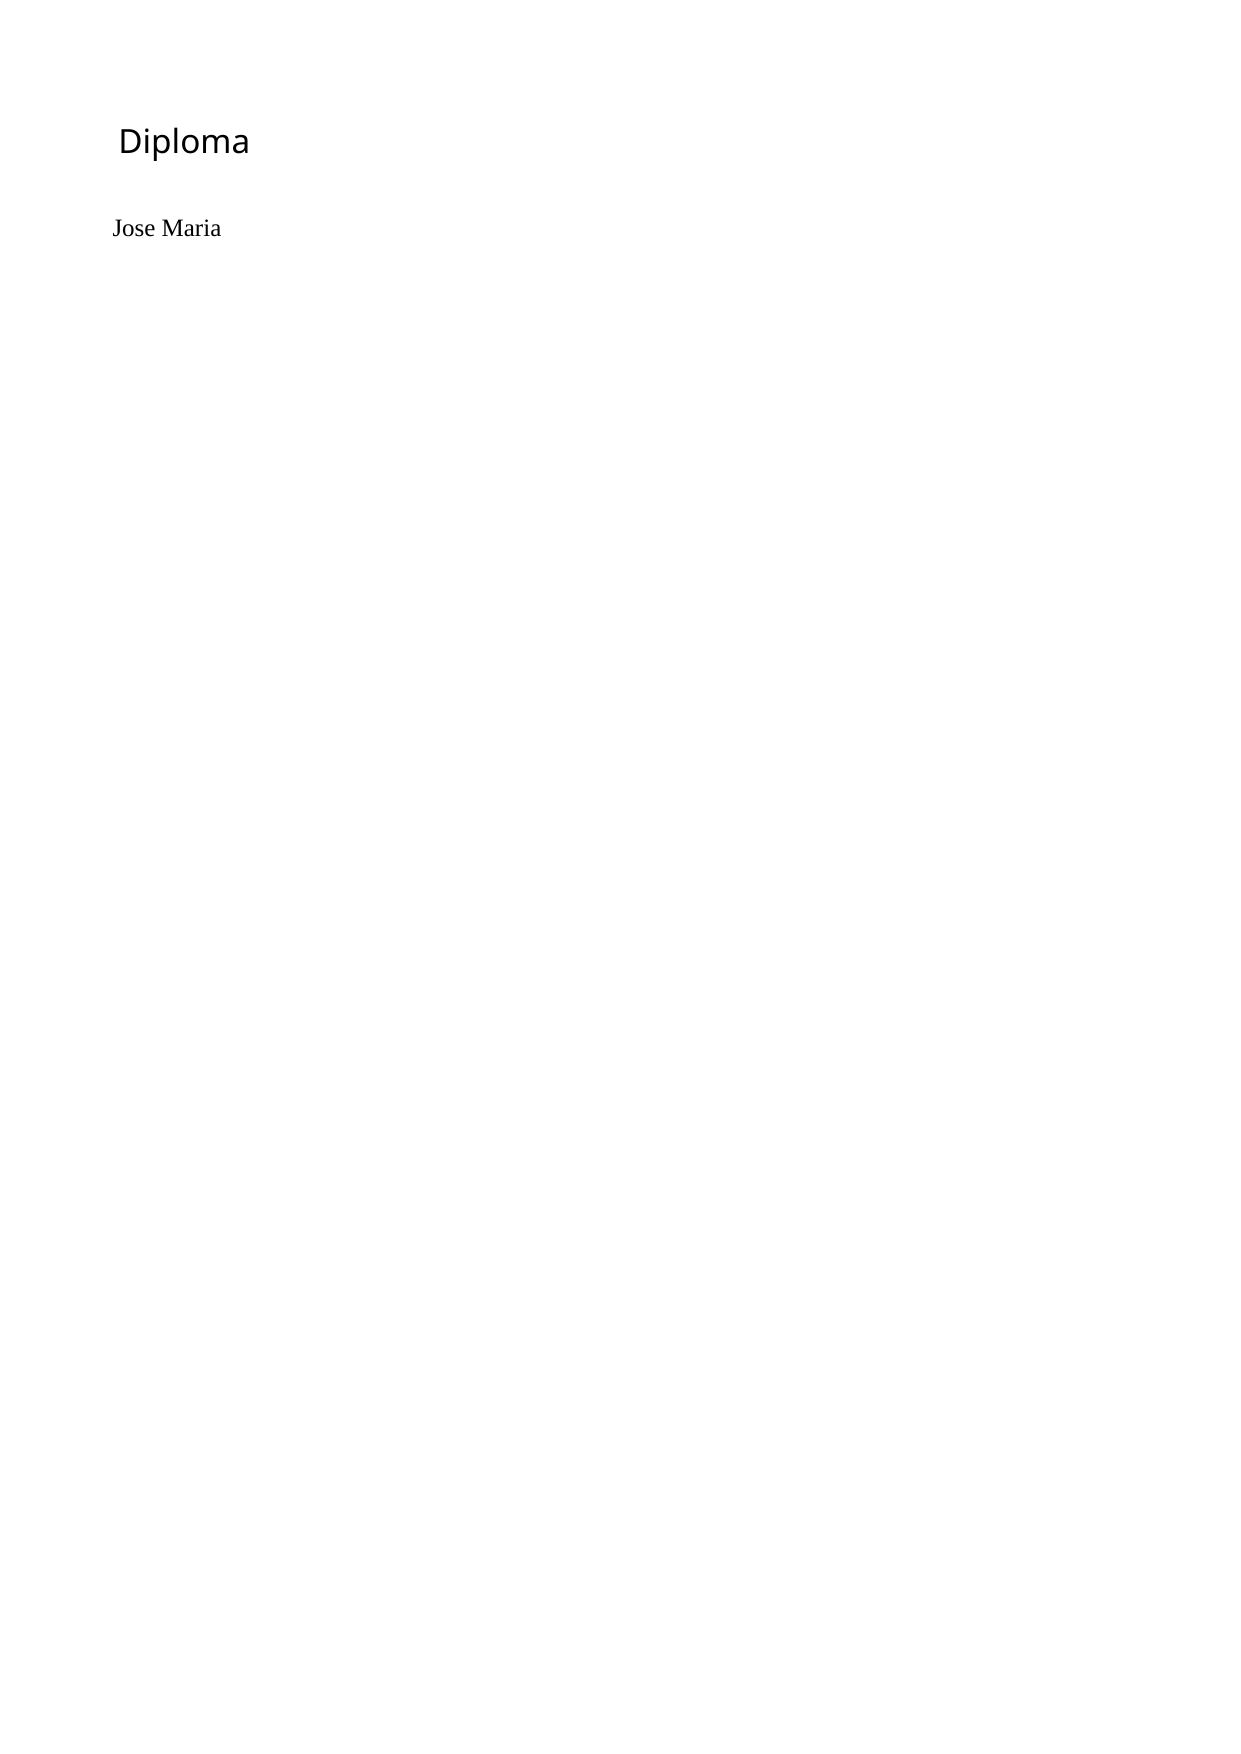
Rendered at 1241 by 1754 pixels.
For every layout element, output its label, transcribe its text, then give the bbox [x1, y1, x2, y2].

text Jose Maria [112, 213, 555, 241]
text Diploma [118, 118, 1122, 163]
